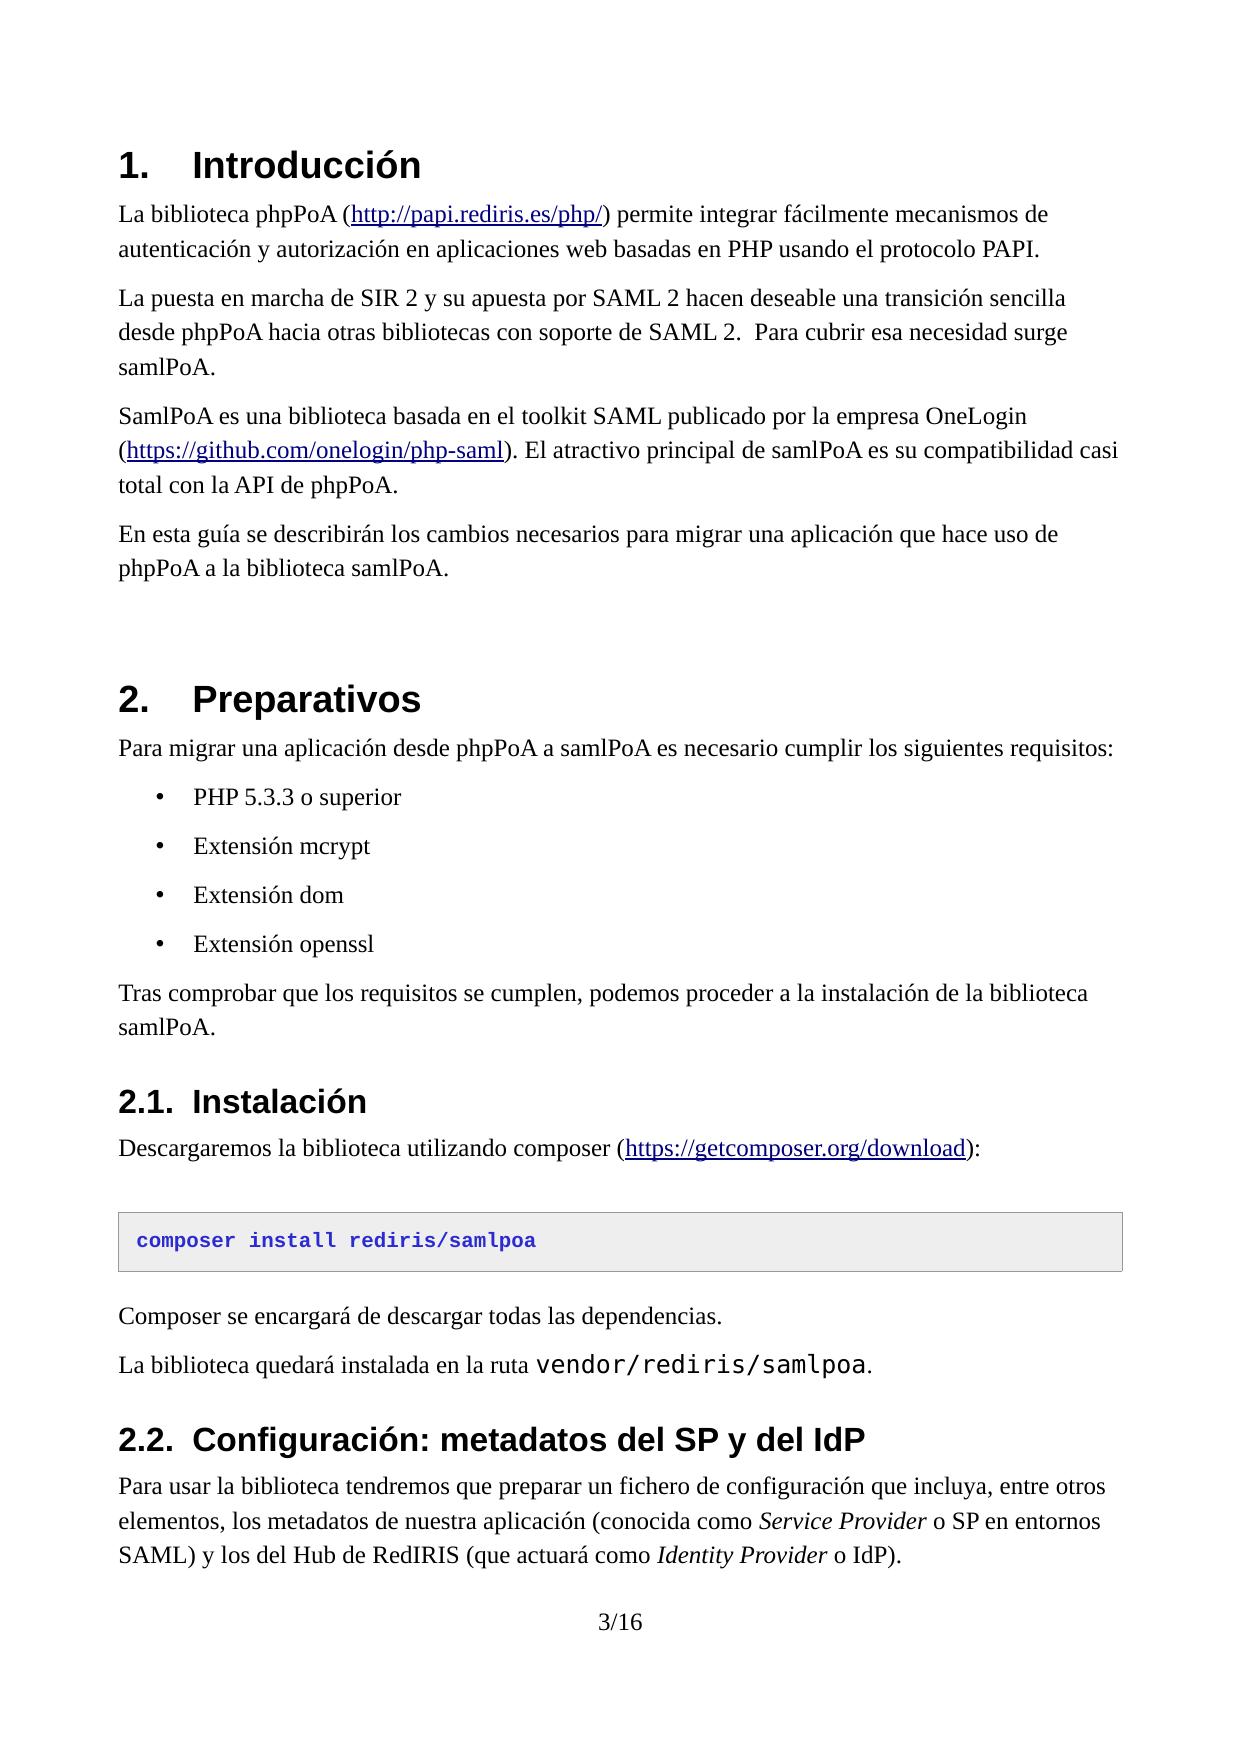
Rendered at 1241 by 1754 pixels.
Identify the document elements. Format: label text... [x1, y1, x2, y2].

text En esta guía se describirán los cambios necesarios para migrar una aplicación que hace uso de phpPoA a la biblioteca samlPoA. [118, 519, 1122, 582]
list Extensión dom [156, 880, 1122, 908]
text La biblioteca quedará instalada en la ruta vendor/rediris/samlpoa. [118, 1350, 1122, 1379]
text Para usar la biblioteca tendremos que preparar un fichero de configuración que incluya, entre otros elementos, los metadatos de nuestra aplicación (conocida como Service Provider o SP en entornos SAML) y los del Hub de RedIRIS (que actuará como Identity Provider o IdP). [118, 1471, 1122, 1569]
text SamlPoA es una biblioteca basada en el toolkit SAML publicado por la empresa OneLogin (https://github.com/onelogin/php-saml). El atractivo principal de samlPoA es su compatibilidad casi total con la API de phpPoA. [118, 401, 1122, 498]
subtitle Configuración: metadatos del SP y del IdP [118, 1420, 1122, 1459]
subtitle Instalación [118, 1082, 1122, 1121]
text Composer se encargará de descargar todas las dependencias. [118, 1301, 1122, 1329]
subtitle Introducción [118, 143, 1122, 187]
list Extensión openssl [156, 929, 1122, 958]
list Extensión mcrypt [156, 831, 1122, 859]
text Descargaremos la biblioteca utilizando composer (https://getcomposer.org/download): [118, 1133, 1122, 1162]
text Para migrar una aplicación desde phpPoA a samlPoA es necesario cumplir los siguientes requisitos: [118, 733, 1122, 761]
text La biblioteca phpPoA (http://papi.rediris.es/php/) permite integrar fácilmente mecanismos de autenticación y autorización en aplicaciones web basadas en PHP usando el protocolo PAPI. [118, 199, 1122, 262]
subtitle Preparativos [118, 676, 1122, 720]
text Tras comprobar que los requisitos se cumplen, podemos proceder a la instalación de la biblioteca samlPoA. [118, 978, 1122, 1041]
text La puesta en marcha de SIR 2 y su apuesta por SAML 2 hacen deseable una transición sencilla desde phpPoA hacia otras bibliotecas con soporte de SAML 2. Para cubrir esa necesidad surge samlPoA. [118, 283, 1122, 381]
list PHP 5.3.3 o superior [156, 782, 1122, 810]
text composer install rediris/samlpoa [119, 1213, 1122, 1271]
